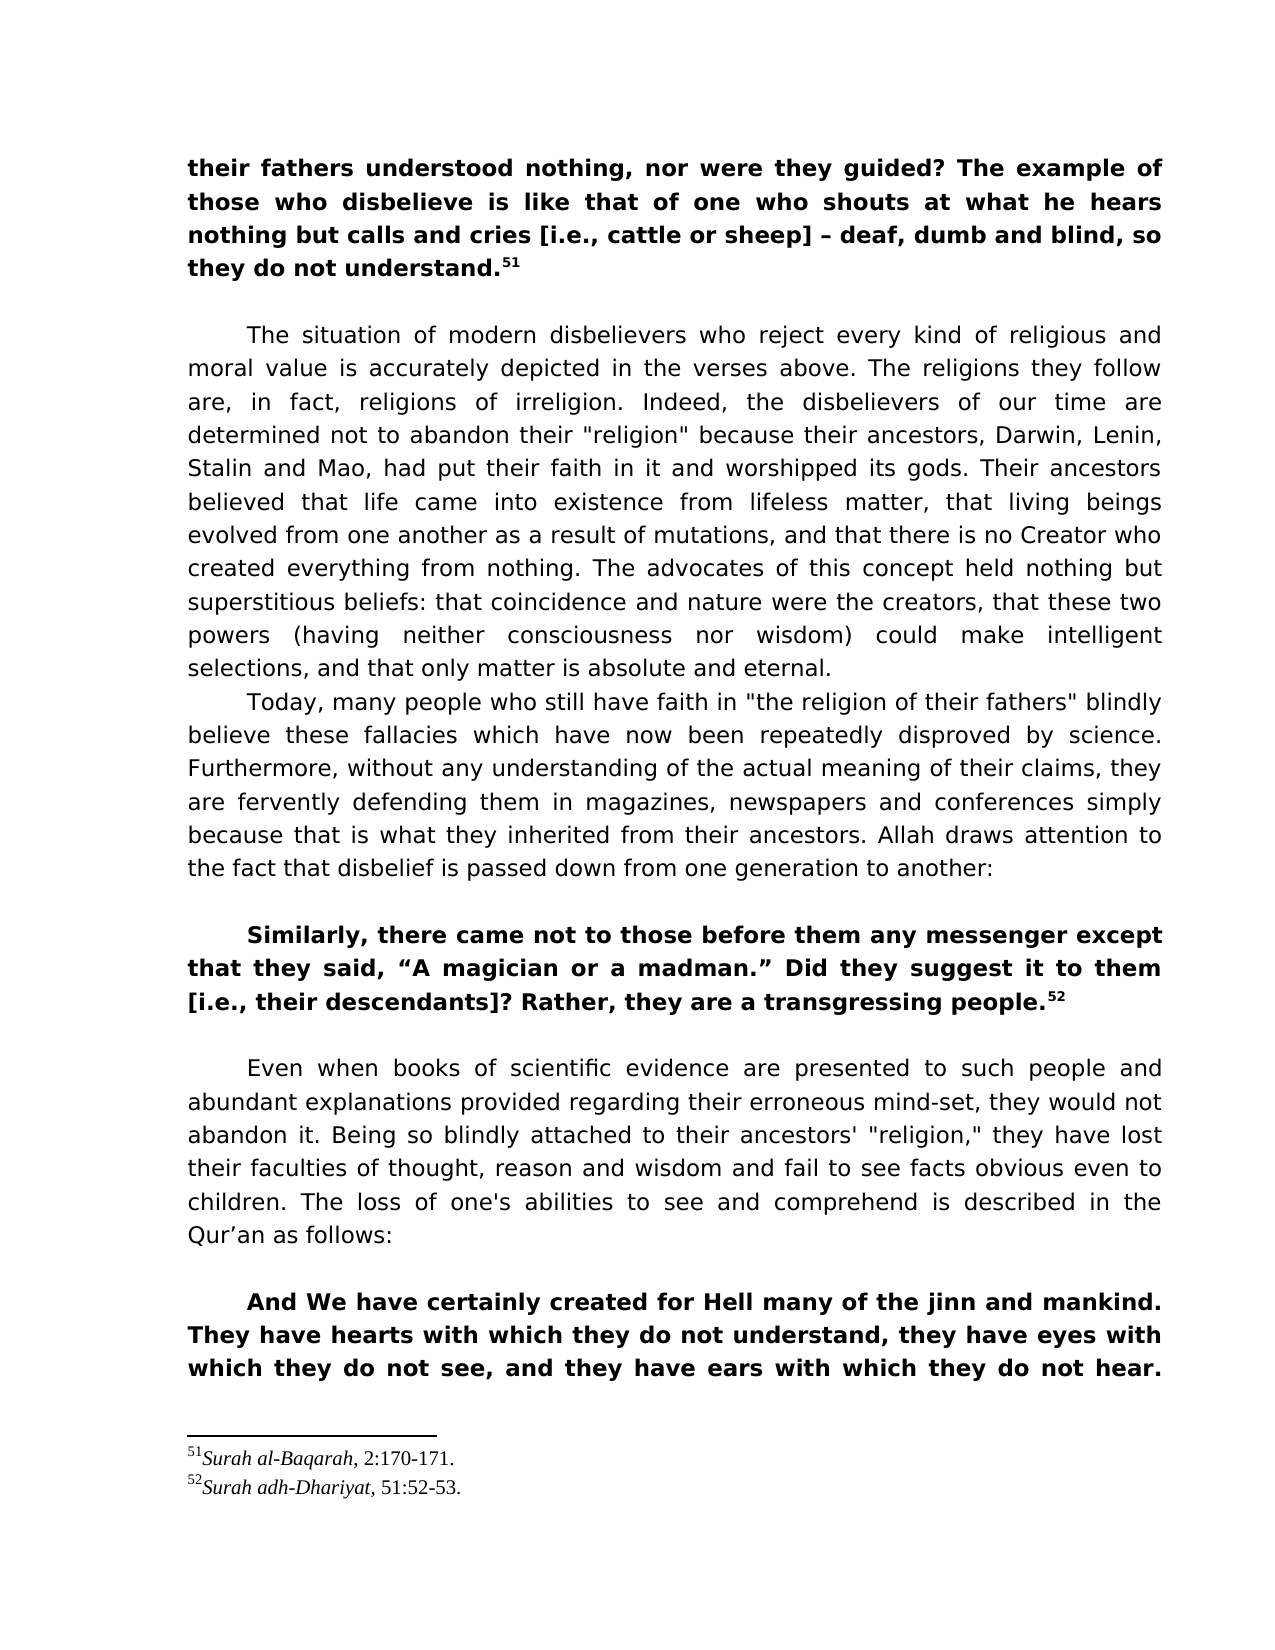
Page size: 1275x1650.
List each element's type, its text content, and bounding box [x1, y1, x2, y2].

text And We have certainly created for Hell many of the jinn and mankind. They have hearts with which they do not understand, they have eyes with which they do not see, and they have ears with which they do not hear. [187, 1283, 1163, 1383]
text Surah adh-Dhariyat, 51:52-53. [187, 1471, 1181, 1500]
text Today, many people who still have faith in "the religion of their fathers" blindly believe these fallacies which have now been repeatedly disproved by science. Furthermore, without any understanding of the actual meaning of their claims, they are fervently defending them in magazines, newspapers and conferences simply because that is what they inherited from their ancestors. Allah draws attention to the fact that disbelief is passed down from one generation to another: [187, 683, 1163, 883]
text their fathers understood nothing, nor were they guided? The example of those who disbelieve is like that of one who shouts at what he hears nothing but calls and cries [i.e., cattle or sheep] – deaf, dumb and blind, so they do not understand. [187, 150, 1163, 283]
text Surah al-Baqarah, 2:170-171. [187, 1442, 1181, 1471]
text Even when books of scientific evidence are presented to such people and abundant explanations provided regarding their erroneous mind-set, they would not abandon it. Being so blindly attached to their ancestors' "religion," they have lost their faculties of thought, reason and wisdom and fail to see facts obvious even to children. The loss of one's abilities to see and comprehend is described in the Qur’an as follows: [187, 1050, 1163, 1250]
text Similarly, there came not to those before them any messenger except that they said, “A magician or a madman.” Did they suggest it to them [i.e., their descendants]? Rather, they are a transgressing people. [187, 917, 1163, 1017]
text The situation of modern disbelievers who reject every kind of religious and moral value is accurately depicted in the verses above. The religions they follow are, in fact, religions of irreligion. Indeed, the disbelievers of our time are determined not to abandon their "religion" because their ancestors, Darwin, Lenin, Stalin and Mao, had put their faith in it and worshipped its gods. Their ancestors believed that life came into existence from lifeless matter, that living beings evolved from one another as a result of mutations, and that there is no Creator who created everything from nothing. The advocates of this concept held nothing but superstitious beliefs: that coincidence and nature were the creators, that these two powers (having neither consciousness nor wisdom) could make intelligent selections, and that only matter is absolute and eternal. [187, 317, 1163, 683]
